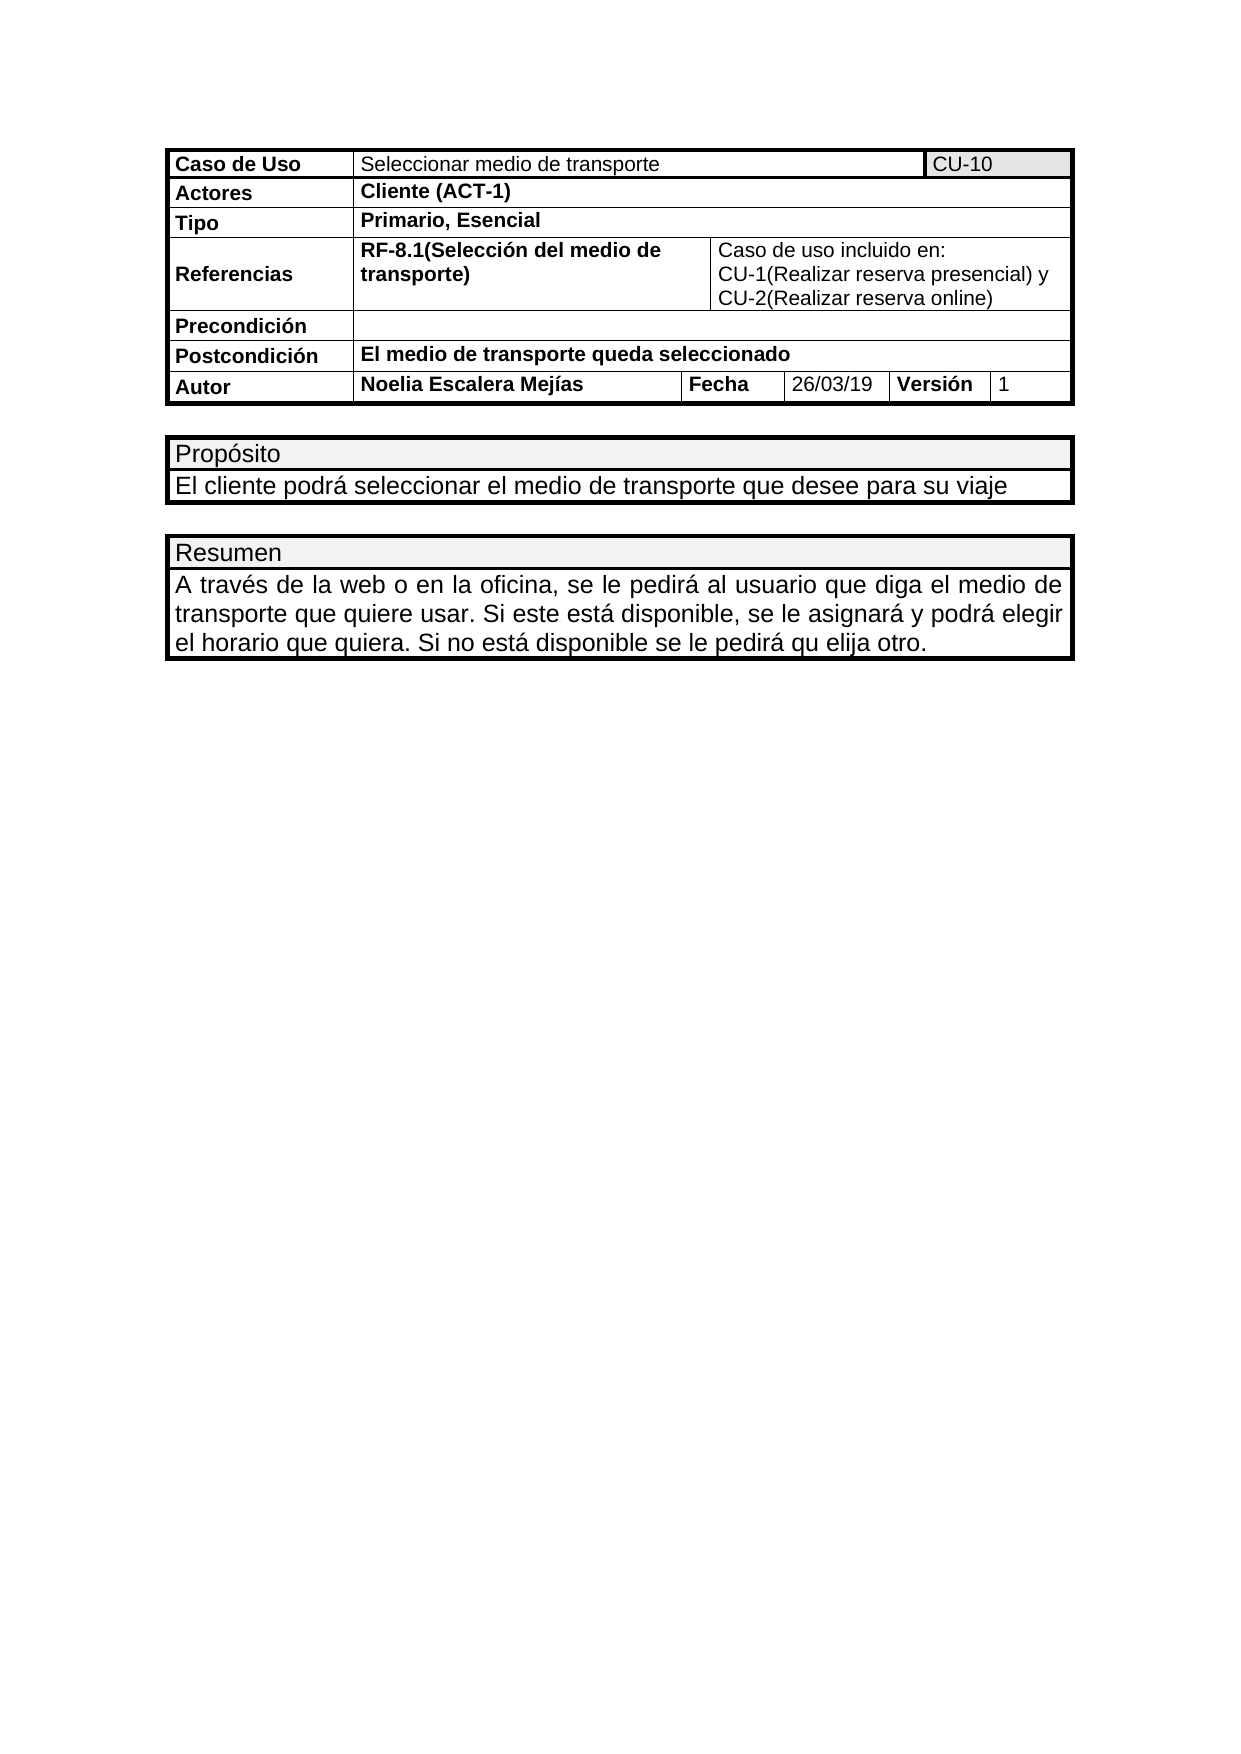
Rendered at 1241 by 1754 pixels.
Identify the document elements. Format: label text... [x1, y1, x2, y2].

table_cell Autor [170, 372, 353, 401]
table_header Caso de Uso [170, 152, 353, 176]
table_cell 1 [991, 372, 1070, 401]
table_cell Caso de uso incluido en: CU-1(Realizar reserva presencial) y CU-2(Realizar reserva online) [711, 238, 1070, 310]
table_cell Cliente (ACT-1) [354, 179, 1070, 207]
table_cell Versión [890, 372, 990, 401]
table_header Resumen [170, 538, 1070, 567]
table_cell Primario, Esencial [354, 208, 1070, 237]
table_cell A través de la web o en la oficina, se le pedirá al usuario que diga el medio de transporte que quiere usar. Si este está disponible, se le asignará y podrá elegir el horario que quiera. Si no está disponible se le pedirá qu elija otro. [170, 570, 1070, 656]
table_header Propósito [170, 440, 1070, 468]
table_cell Noelia Escalera Mejías [354, 372, 681, 401]
table_cell Actores [170, 179, 353, 207]
table_header CU-10 [927, 152, 1070, 176]
table_cell El cliente podrá seleccionar el medio de transporte que desee para su viaje [170, 471, 1070, 500]
table_cell RF-8.1(Selección del medio de transporte) [354, 238, 710, 310]
table_cell Fecha [682, 372, 784, 401]
table_cell 26/03/19 [785, 372, 889, 401]
table_cell Tipo [170, 208, 353, 237]
table_cell Referencias [170, 238, 353, 310]
table_cell El medio de transporte queda seleccionado [354, 341, 1070, 371]
table_cell Precondición [170, 311, 353, 340]
table_cell Postcondición [170, 341, 353, 371]
table_header Seleccionar medio de transporte [354, 152, 923, 176]
table_cell [354, 311, 1070, 340]
